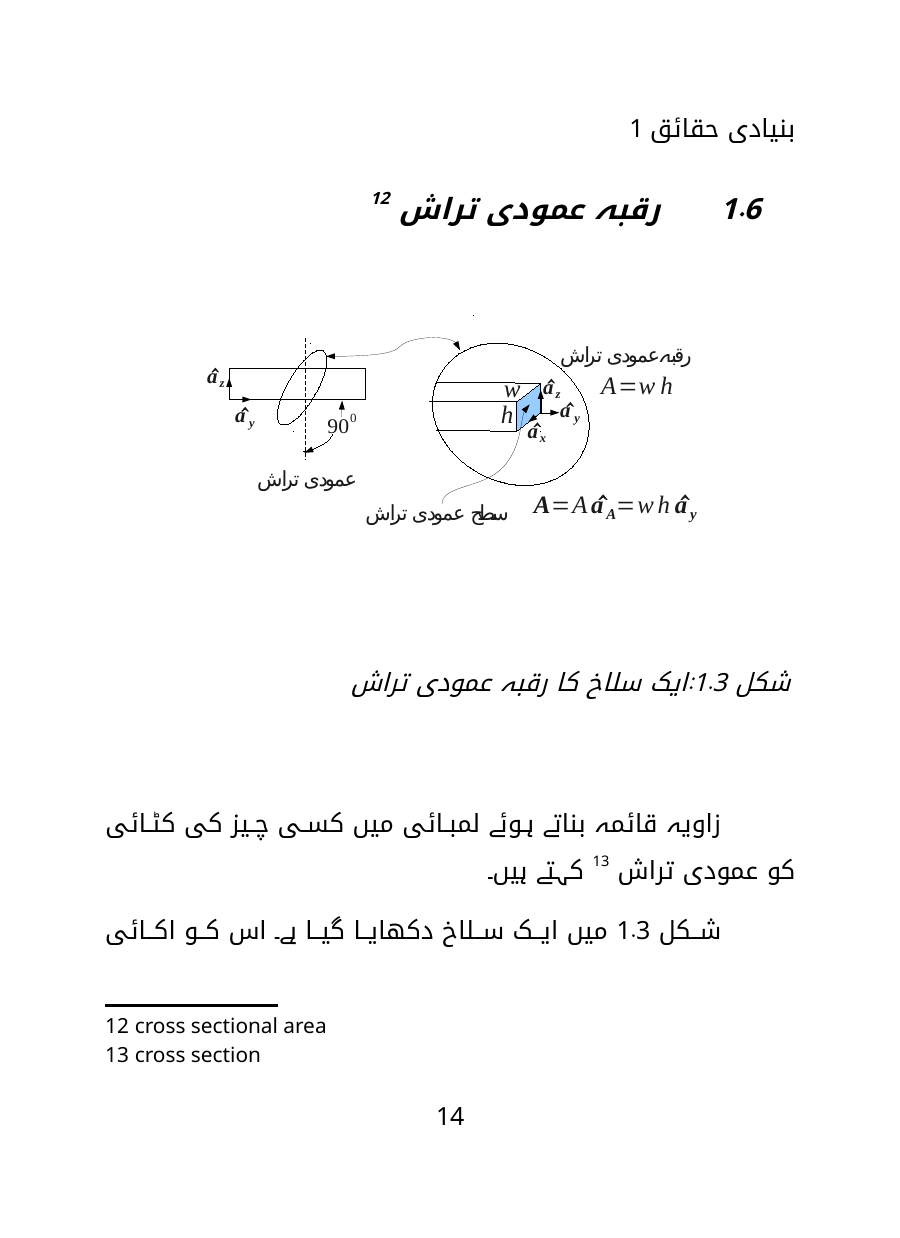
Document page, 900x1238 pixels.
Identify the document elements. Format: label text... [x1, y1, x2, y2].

text شکل 1.3:ایک سلاخ کا رقبہ عمودی تراش [110, 263, 790, 707]
text زاویہ قائمہ بناتے ہوئے لمبائی میں کسی چیز کی کٹائی کو عمودی تراش کہتے ہیں۔ [105, 800, 795, 895]
text شکل 1.3 میں ایک سلاخ دکھایا گیا ہے۔ اس کو اکائی سمتیہکی سمت میں لٹایا گیا ہے۔ اگر ہم تصور میں اس سلاخ کو لمبائی کی عمودی سمت میں کاٹیں تو اس کا جو سرہ بنے گا اس سطح کے رقبہ کو رقبہ عمودی تراش کہتے ہیں۔ شکل میں دکھایا گیا رقبہ عمودی تراش کی مقدار ہے جہاں [105, 907, 795, 954]
text cross section [105, 1040, 795, 1068]
subtitle رقبہ عمودی تراش [105, 182, 720, 238]
list cross sectional area [105, 1012, 795, 1040]
